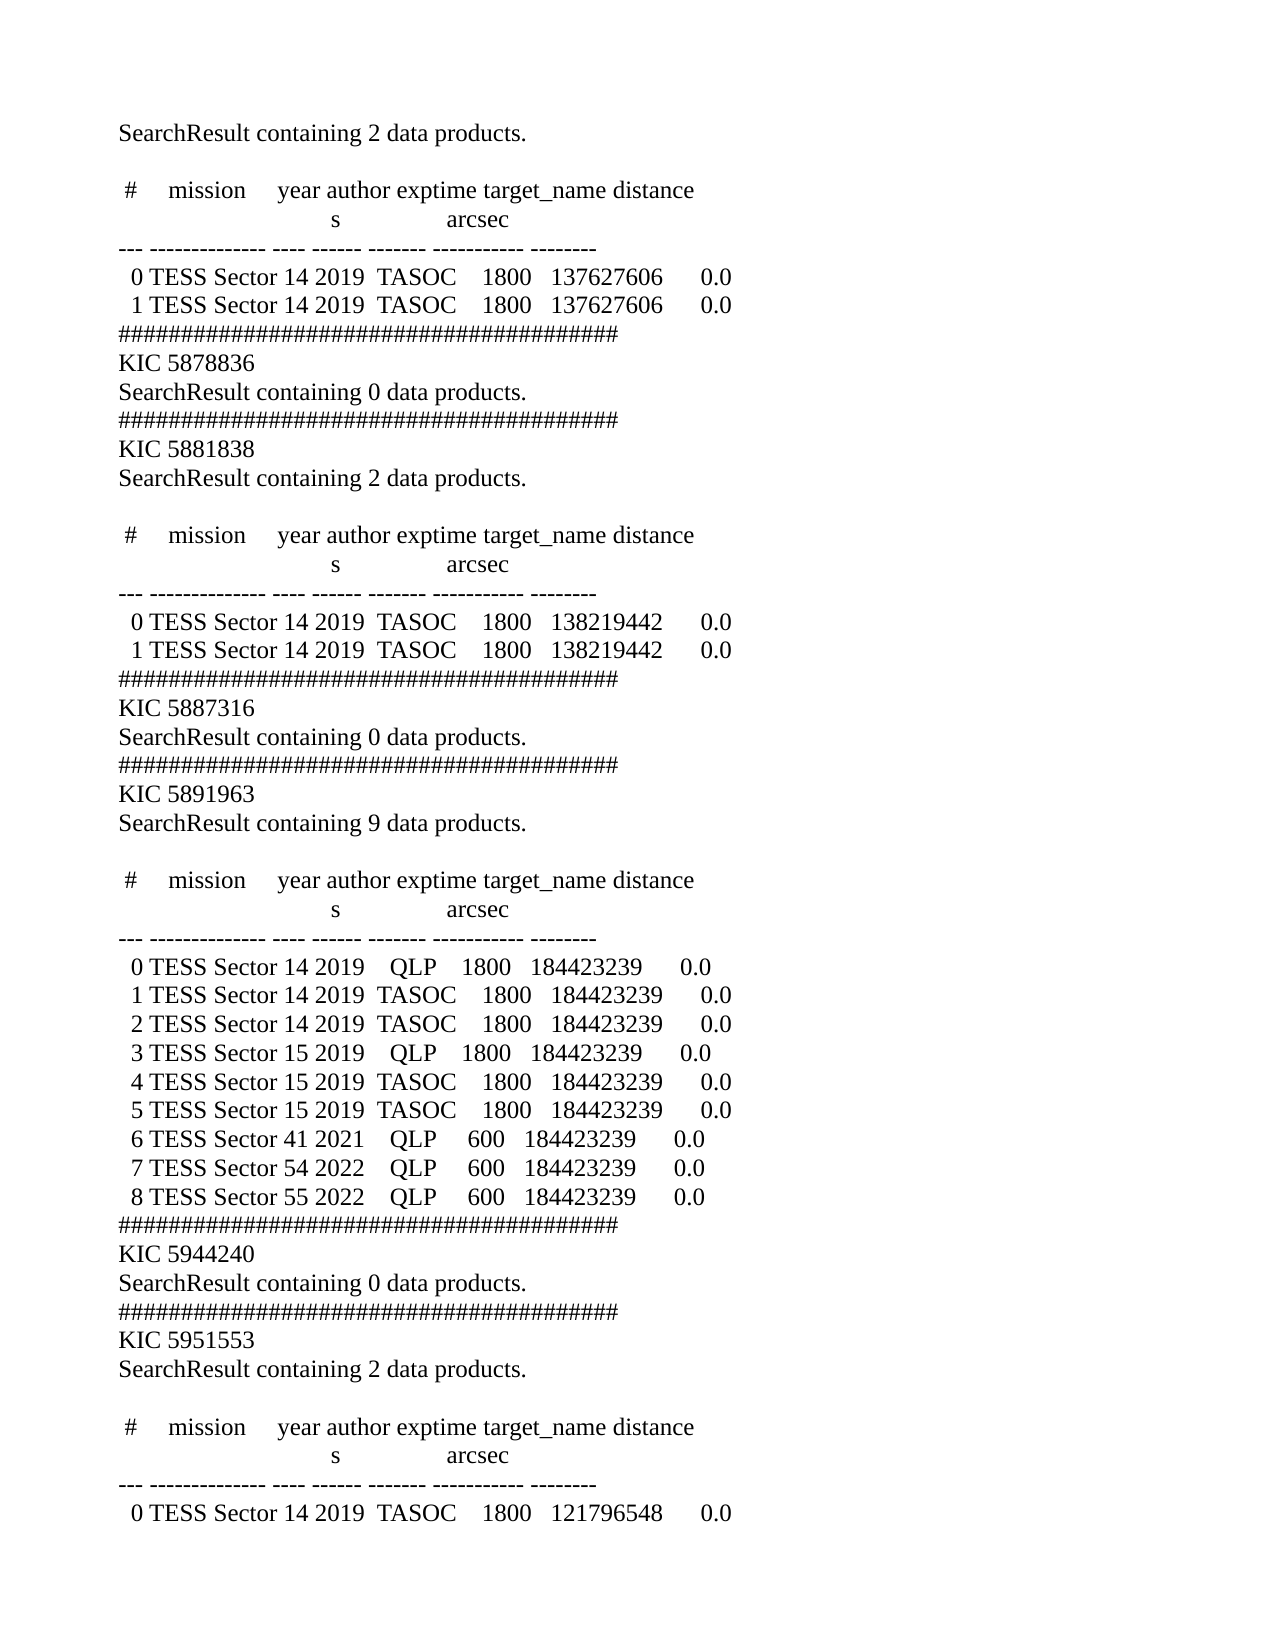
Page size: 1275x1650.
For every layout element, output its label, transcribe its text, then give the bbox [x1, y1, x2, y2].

text SearchResult containing 2 data products. [118, 118, 1157, 147]
text KIC 5951553 [118, 1326, 1157, 1354]
text KIC 5881838 [118, 434, 1157, 463]
text 3 TESS Sector 15 2019 QLP 1800 184423239 0.0 [118, 1038, 1157, 1067]
text KIC 5887316 [118, 693, 1157, 722]
text --- -------------- ---- ------ ------- ----------- -------- [118, 578, 1157, 607]
text 1 TESS Sector 14 2019 TASOC 1800 184423239 0.0 [118, 981, 1157, 1009]
text 5 TESS Sector 15 2019 TASOC 1800 184423239 0.0 [118, 1096, 1157, 1124]
text 7 TESS Sector 54 2022 QLP 600 184423239 0.0 [118, 1153, 1157, 1182]
text SearchResult containing 0 data products. [118, 722, 1157, 751]
text 1 TESS Sector 14 2019 TASOC 1800 138219442 0.0 [118, 636, 1157, 664]
text # mission year author exptime target_name distance [118, 866, 1157, 894]
text KIC 5891963 [118, 779, 1157, 808]
text ######################################## [118, 319, 1157, 348]
text KIC 5944240 [118, 1239, 1157, 1268]
text SearchResult containing 2 data products. [118, 1354, 1157, 1383]
text ######################################## [118, 664, 1157, 693]
text 0 TESS Sector 14 2019 TASOC 1800 137627606 0.0 [118, 262, 1157, 291]
text ######################################## [118, 1211, 1157, 1239]
text s arcsec [118, 1441, 1157, 1469]
text SearchResult containing 2 data products. [118, 463, 1157, 492]
text 0 TESS Sector 14 2019 TASOC 1800 138219442 0.0 [118, 607, 1157, 636]
text ######################################## [118, 751, 1157, 779]
text --- -------------- ---- ------ ------- ----------- -------- [118, 923, 1157, 952]
text # mission year author exptime target_name distance [118, 1412, 1157, 1441]
text KIC 5878836 [118, 348, 1157, 377]
text # mission year author exptime target_name distance [118, 521, 1157, 549]
text 0 TESS Sector 14 2019 TASOC 1800 121796548 0.0 [118, 1498, 1157, 1527]
text ######################################## [118, 1297, 1157, 1326]
text --- -------------- ---- ------ ------- ----------- -------- [118, 233, 1157, 262]
text # mission year author exptime target_name distance [118, 176, 1157, 204]
text s arcsec [118, 894, 1157, 923]
text ######################################## [118, 406, 1157, 434]
text 2 TESS Sector 14 2019 TASOC 1800 184423239 0.0 [118, 1009, 1157, 1038]
text 1 TESS Sector 14 2019 TASOC 1800 137627606 0.0 [118, 291, 1157, 319]
text --- -------------- ---- ------ ------- ----------- -------- [118, 1469, 1157, 1498]
text 0 TESS Sector 14 2019 QLP 1800 184423239 0.0 [118, 952, 1157, 981]
text SearchResult containing 9 data products. [118, 808, 1157, 837]
text 8 TESS Sector 55 2022 QLP 600 184423239 0.0 [118, 1182, 1157, 1211]
text s arcsec [118, 204, 1157, 233]
text SearchResult containing 0 data products. [118, 377, 1157, 406]
text 4 TESS Sector 15 2019 TASOC 1800 184423239 0.0 [118, 1067, 1157, 1096]
text s arcsec [118, 549, 1157, 578]
text 6 TESS Sector 41 2021 QLP 600 184423239 0.0 [118, 1124, 1157, 1153]
text SearchResult containing 0 data products. [118, 1268, 1157, 1297]
